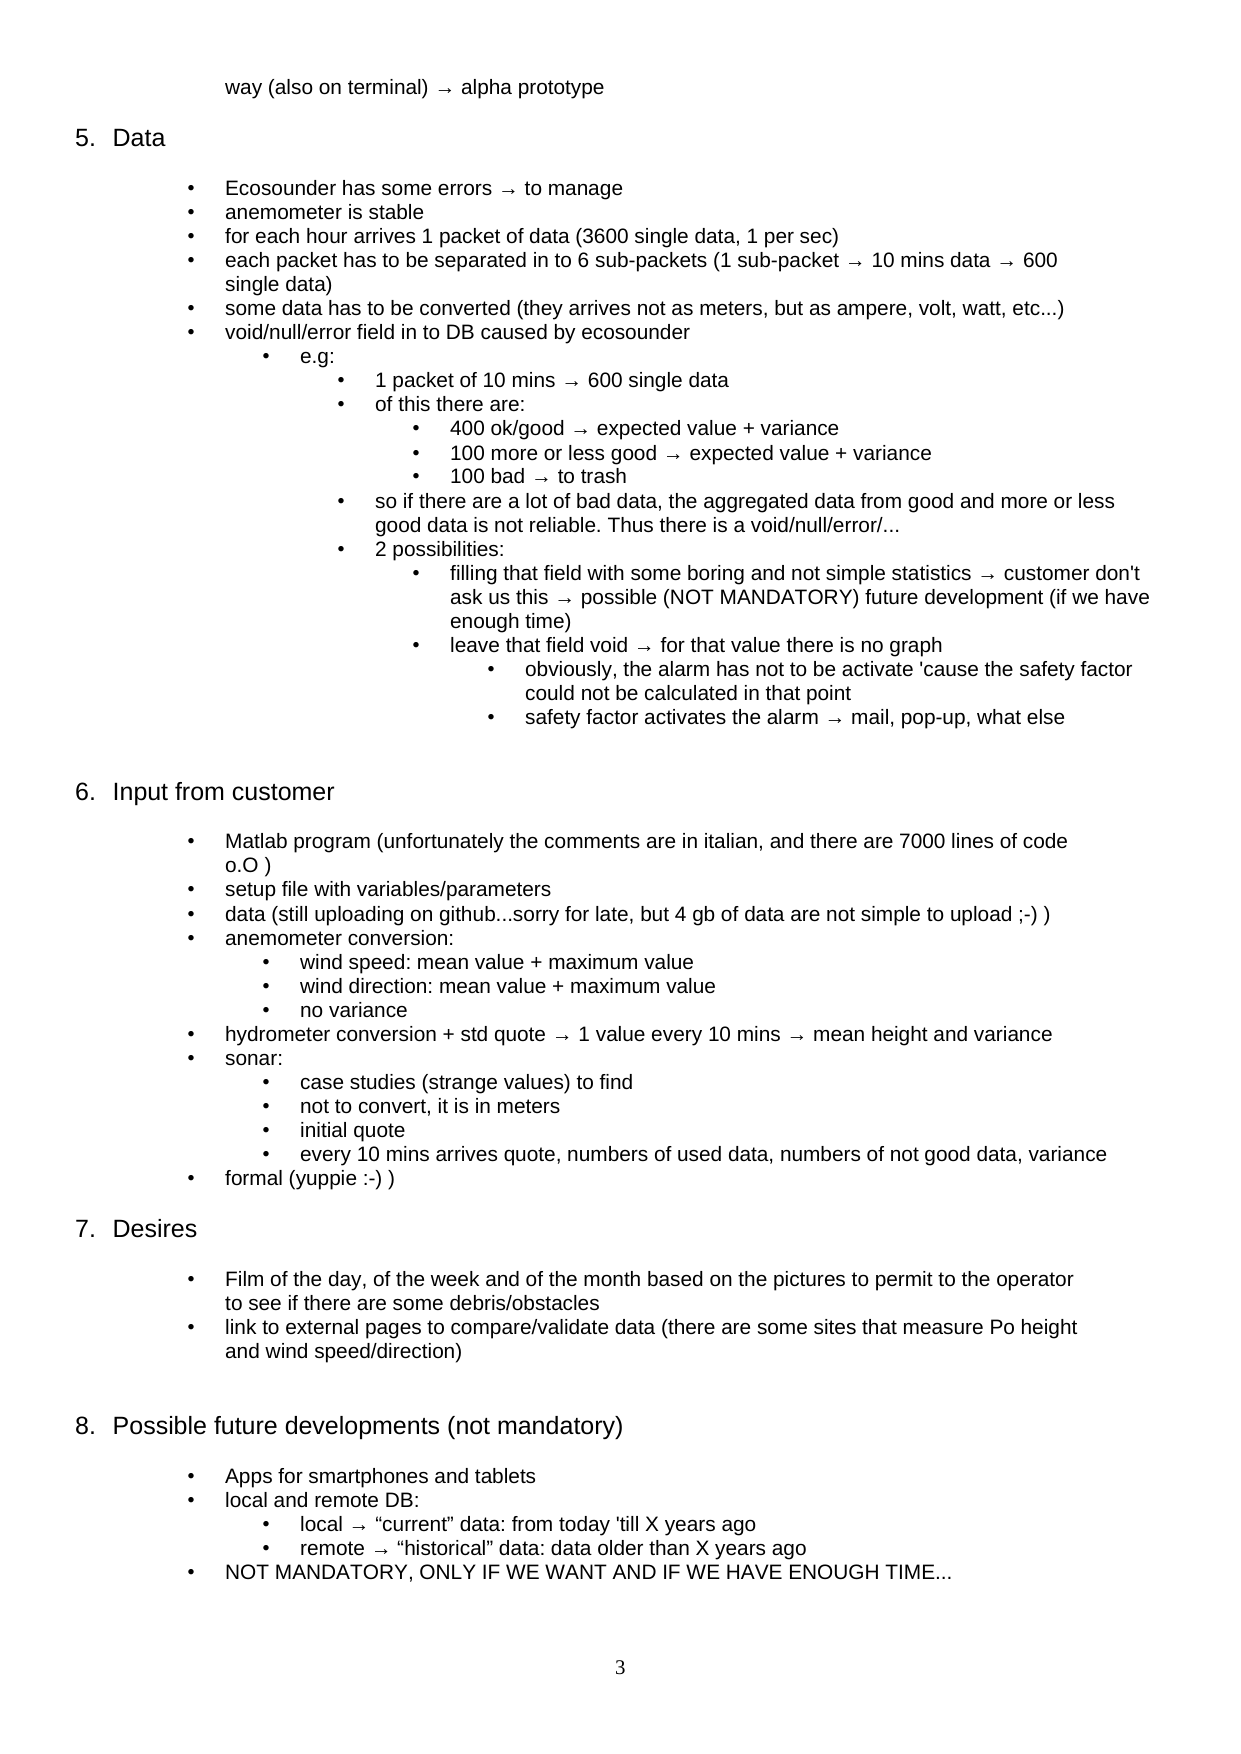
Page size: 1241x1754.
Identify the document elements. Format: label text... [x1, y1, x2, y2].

list leave that field void → for that value there is no graph [412, 632, 1165, 657]
list obviously, the alarm has not to be activate 'cause the safety factor could not be calculated in that point [487, 657, 1165, 704]
list enough time) [412, 608, 1165, 632]
list remote → “historical” data: data older than X years ago [262, 1536, 1165, 1560]
list data (still uploading on github...sorry for late, but 4 gb of data are not simple to upload ;-) ) [187, 901, 1165, 925]
list Matlab program (unfortunately the comments are in italian, and there are 7000 lines of code [187, 829, 1165, 853]
list some data has to be converted (they arrives not as meters, but as ampere, volt, watt, etc...) [187, 296, 1165, 320]
list 100 more or less good → expected value + variance [412, 440, 1165, 464]
list link to external pages to compare/validate data (there are some sites that measure Po height [187, 1315, 1165, 1339]
list of this there are: [337, 392, 1165, 416]
list wind speed: mean value + maximum value [262, 949, 1165, 973]
list filling that field with some boring and not simple statistics → customer don't ask us this → possible (NOT MANDATORY) future development (if we have [412, 561, 1165, 608]
list void/null/error field in to DB caused by ecosounder [187, 320, 1165, 344]
list anemometer is stable [187, 200, 1165, 224]
list anemometer conversion: [187, 925, 1165, 949]
list 100 bad → to trash [412, 464, 1165, 488]
list sonar: [187, 1046, 1165, 1070]
list e.g: [262, 344, 1165, 368]
list NOT MANDATORY, ONLY IF WE WANT AND IF WE HAVE ENOUGH TIME... [187, 1560, 1165, 1584]
list case studies (strange values) to find [262, 1070, 1165, 1094]
list way (also on terminal) → alpha prototype [187, 75, 1165, 99]
list each packet has to be separated in to 6 sub-packets (1 sub-packet → 10 mins data → 600 [187, 248, 1165, 272]
list and wind speed/direction) [187, 1339, 1165, 1363]
list 2 possibilities: [337, 536, 1165, 561]
list o.O ) [187, 853, 1165, 877]
list Input from customer [75, 777, 1165, 805]
list so if there are a lot of bad data, the aggregated data from good and more or less good data is not reliable. Thus there is a void/null/error/... [337, 488, 1165, 536]
list Possible future developments (not mandatory) [75, 1411, 1165, 1439]
list 1 packet of 10 mins → 600 single data [337, 368, 1165, 392]
list Apps for smartphones and tablets [187, 1463, 1165, 1488]
list Data [75, 123, 1165, 152]
list Desires [75, 1214, 1165, 1243]
list formal (yuppie :-) ) [187, 1166, 1165, 1190]
list wind direction: mean value + maximum value [262, 973, 1165, 998]
list initial quote [262, 1118, 1165, 1142]
list no variance [262, 998, 1165, 1022]
list local → “current” data: from today 'till X years ago [262, 1512, 1165, 1536]
list single data) [187, 272, 1165, 296]
list safety factor activates the alarm → mail, pop-up, what else [487, 704, 1165, 729]
list for each hour arrives 1 packet of data (3600 single data, 1 per sec) [187, 224, 1165, 248]
list setup file with variables/parameters [187, 877, 1165, 901]
list every 10 mins arrives quote, numbers of used data, numbers of not good data, variance [262, 1142, 1165, 1166]
list Film of the day, of the week and of the month based on the pictures to permit to the operator [187, 1267, 1165, 1291]
list hydrometer conversion + std quote → 1 value every 10 mins → mean height and variance [187, 1022, 1165, 1046]
list Ecosounder has some errors → to manage [187, 176, 1165, 200]
list local and remote DB: [187, 1488, 1165, 1512]
list to see if there are some debris/obstacles [187, 1291, 1165, 1315]
list not to convert, it is in meters [262, 1094, 1165, 1118]
list 400 ok/good → expected value + variance [412, 416, 1165, 440]
